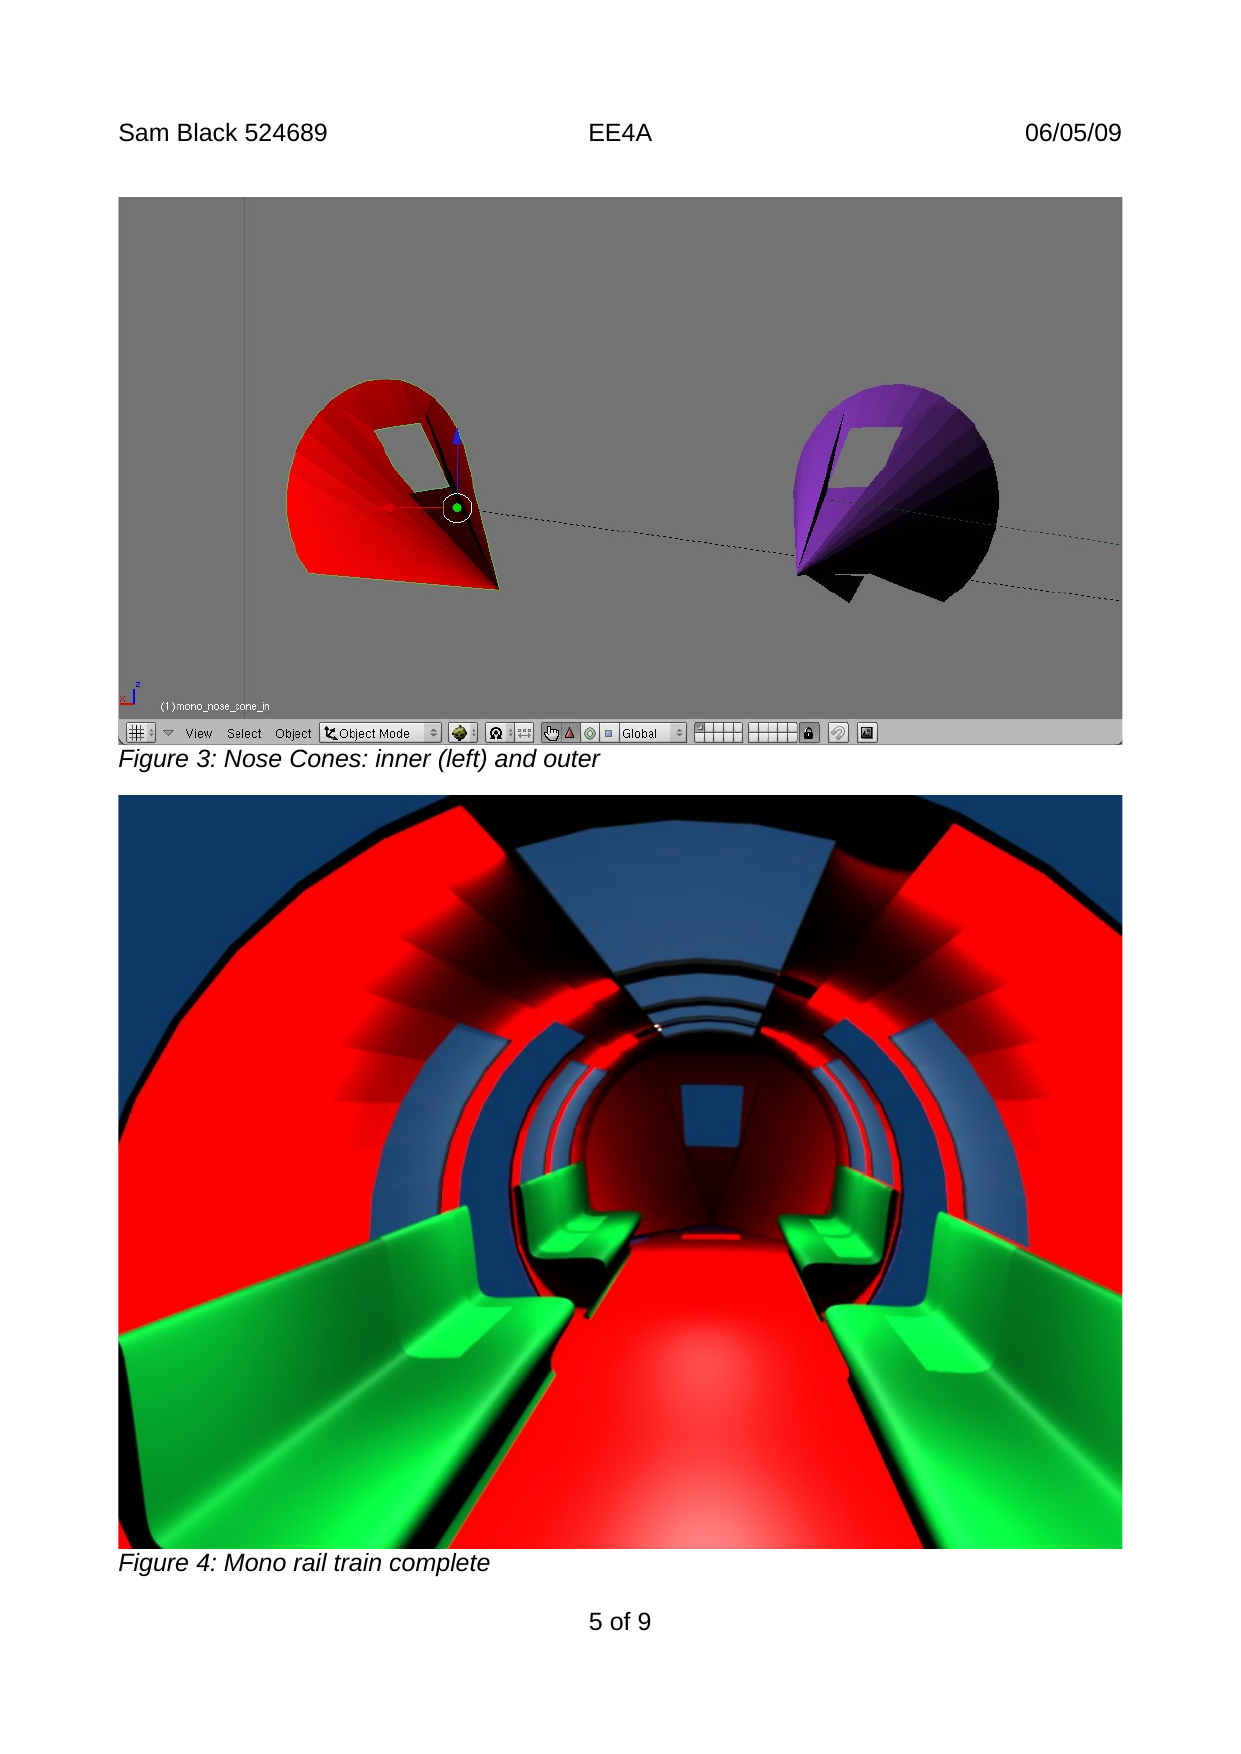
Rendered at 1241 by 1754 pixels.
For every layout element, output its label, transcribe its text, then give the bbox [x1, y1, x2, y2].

text Figure 4: Mono rail train complete [118, 1549, 1122, 1577]
text Figure 3: Nose Cones: inner (left) and outer [118, 745, 1122, 773]
picture [118, 795, 1123, 1549]
picture [118, 197, 1123, 745]
